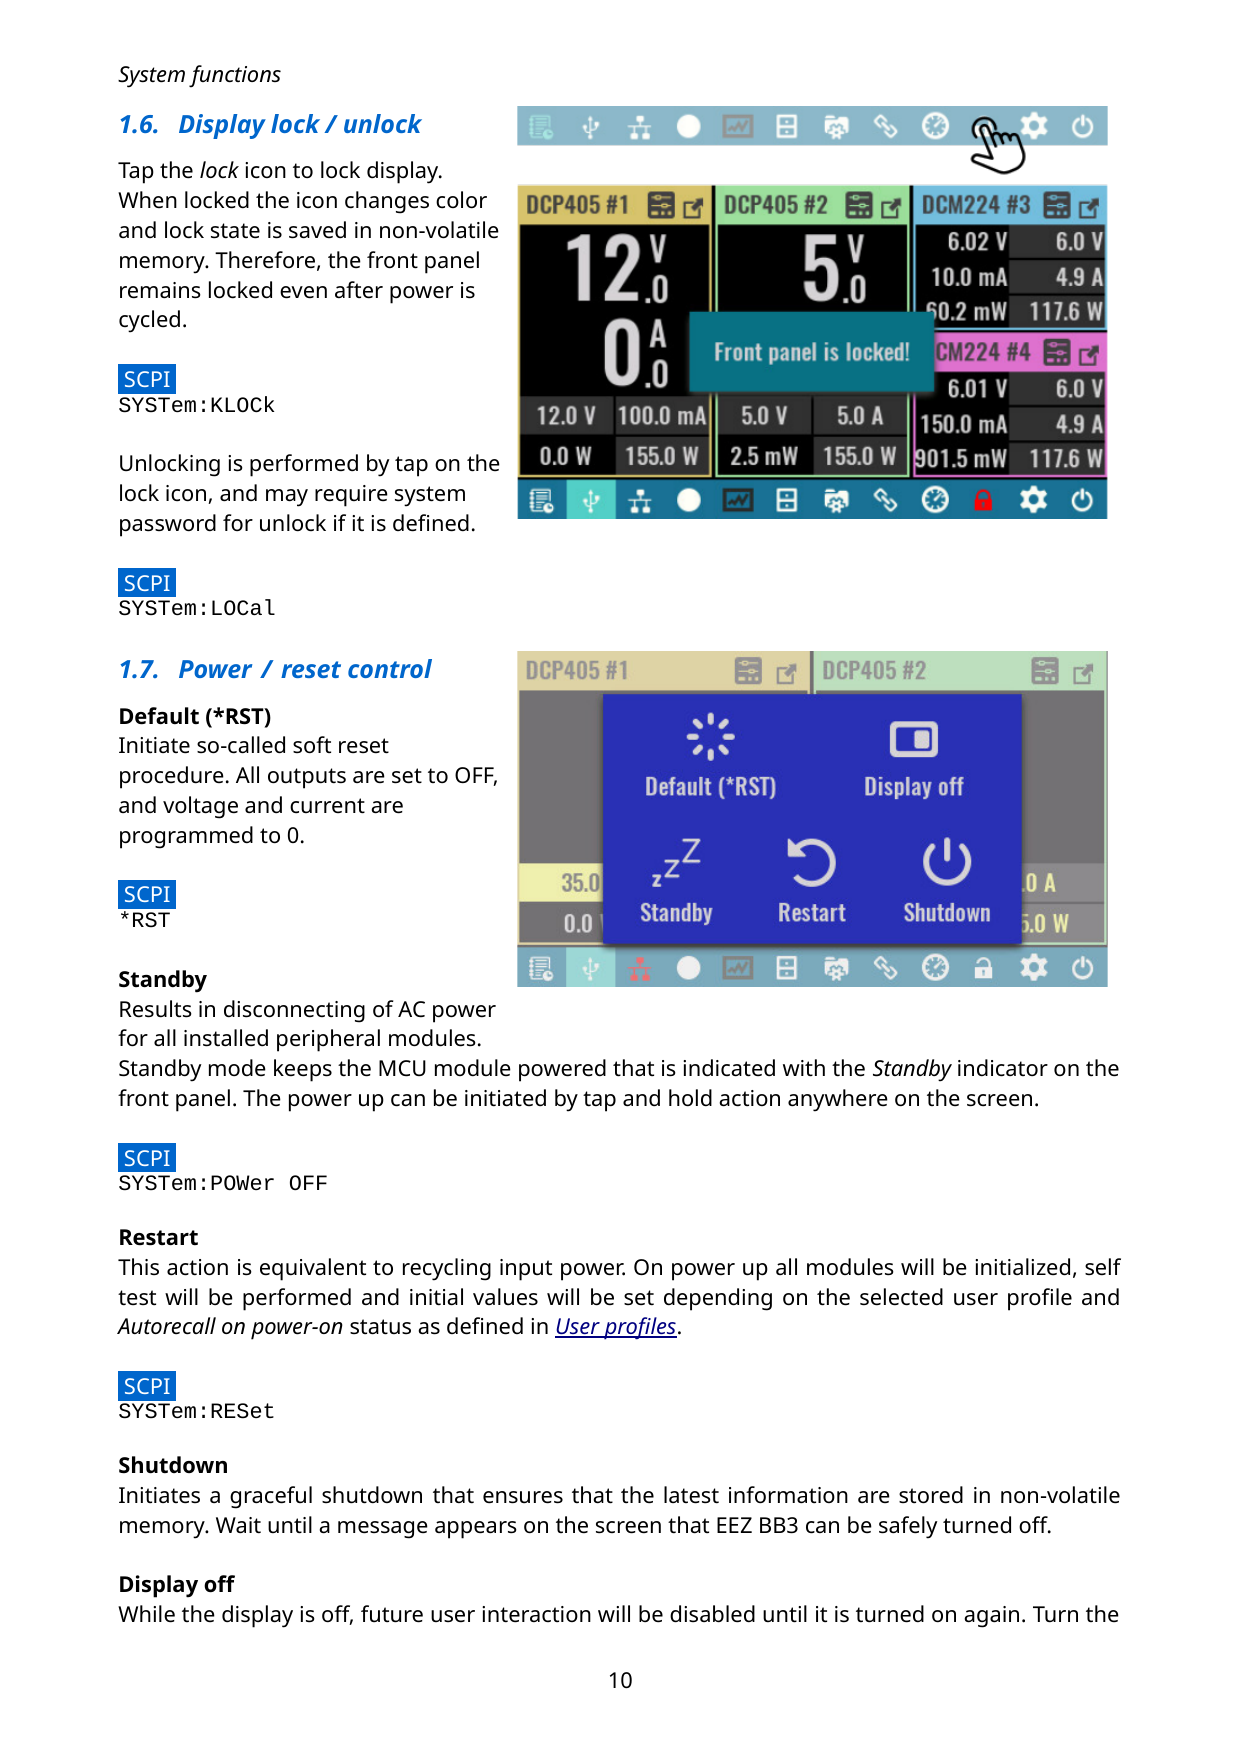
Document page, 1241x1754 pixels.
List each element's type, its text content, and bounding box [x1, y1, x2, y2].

text SYSTem:POWer OFF [118, 1172, 1122, 1197]
picture [517, 106, 1108, 519]
text SCPI [118, 1143, 1122, 1172]
text Restart [118, 1222, 1122, 1252]
text Shutdown [118, 1450, 1122, 1480]
text Standby mode keeps the MCU module powered that is indicated with the Standby indicator on the front panel. The power up can be initiated by tap and hold action anywhere on the screen. [118, 1053, 1122, 1113]
text SYSTem:RESet [118, 1401, 1122, 1426]
table_header [502, 107, 1123, 622]
table_header [502, 652, 1123, 1053]
table_header Power / reset control Default (*RST) Initiate so-called soft reset procedure. All outputs are set to OFF, and voltage and current are programmed to 0. SCPI *RST Standby Results in disconnecting of AC power for all installed peripheral modules. [118, 652, 502, 1053]
text Initiates a graceful shutdown that ensures that the latest information are stored in non-volatile memory. Wait until a message appears on the screen that EEZ BB3 can be safely turned off. [118, 1480, 1122, 1540]
table_header Display lock / unlock Tap the lock icon to lock display. When locked the icon changes color and lock state is saved in non-volatile memory. Therefore, the front panel remains locked even after power is cycled. SCPI SYSTem:KLOCk Unlocking is performed by tap on the lock icon, and may require system password for unlock if it is defined. SCPI SYSTem:LOCal [118, 107, 502, 622]
picture [517, 651, 1108, 987]
text While the display is off, future user interaction will be disabled until it is turned on again. Turn the [118, 1599, 1122, 1629]
text SCPI [118, 1371, 1122, 1401]
text This action is equivalent to recycling input power. On power up all modules will be initialized, self test will be performed and initial values will be set depending on the selected user profile and Autorecall on power-on status as defined in User profiles. [118, 1252, 1122, 1341]
text Display off [118, 1569, 1122, 1599]
